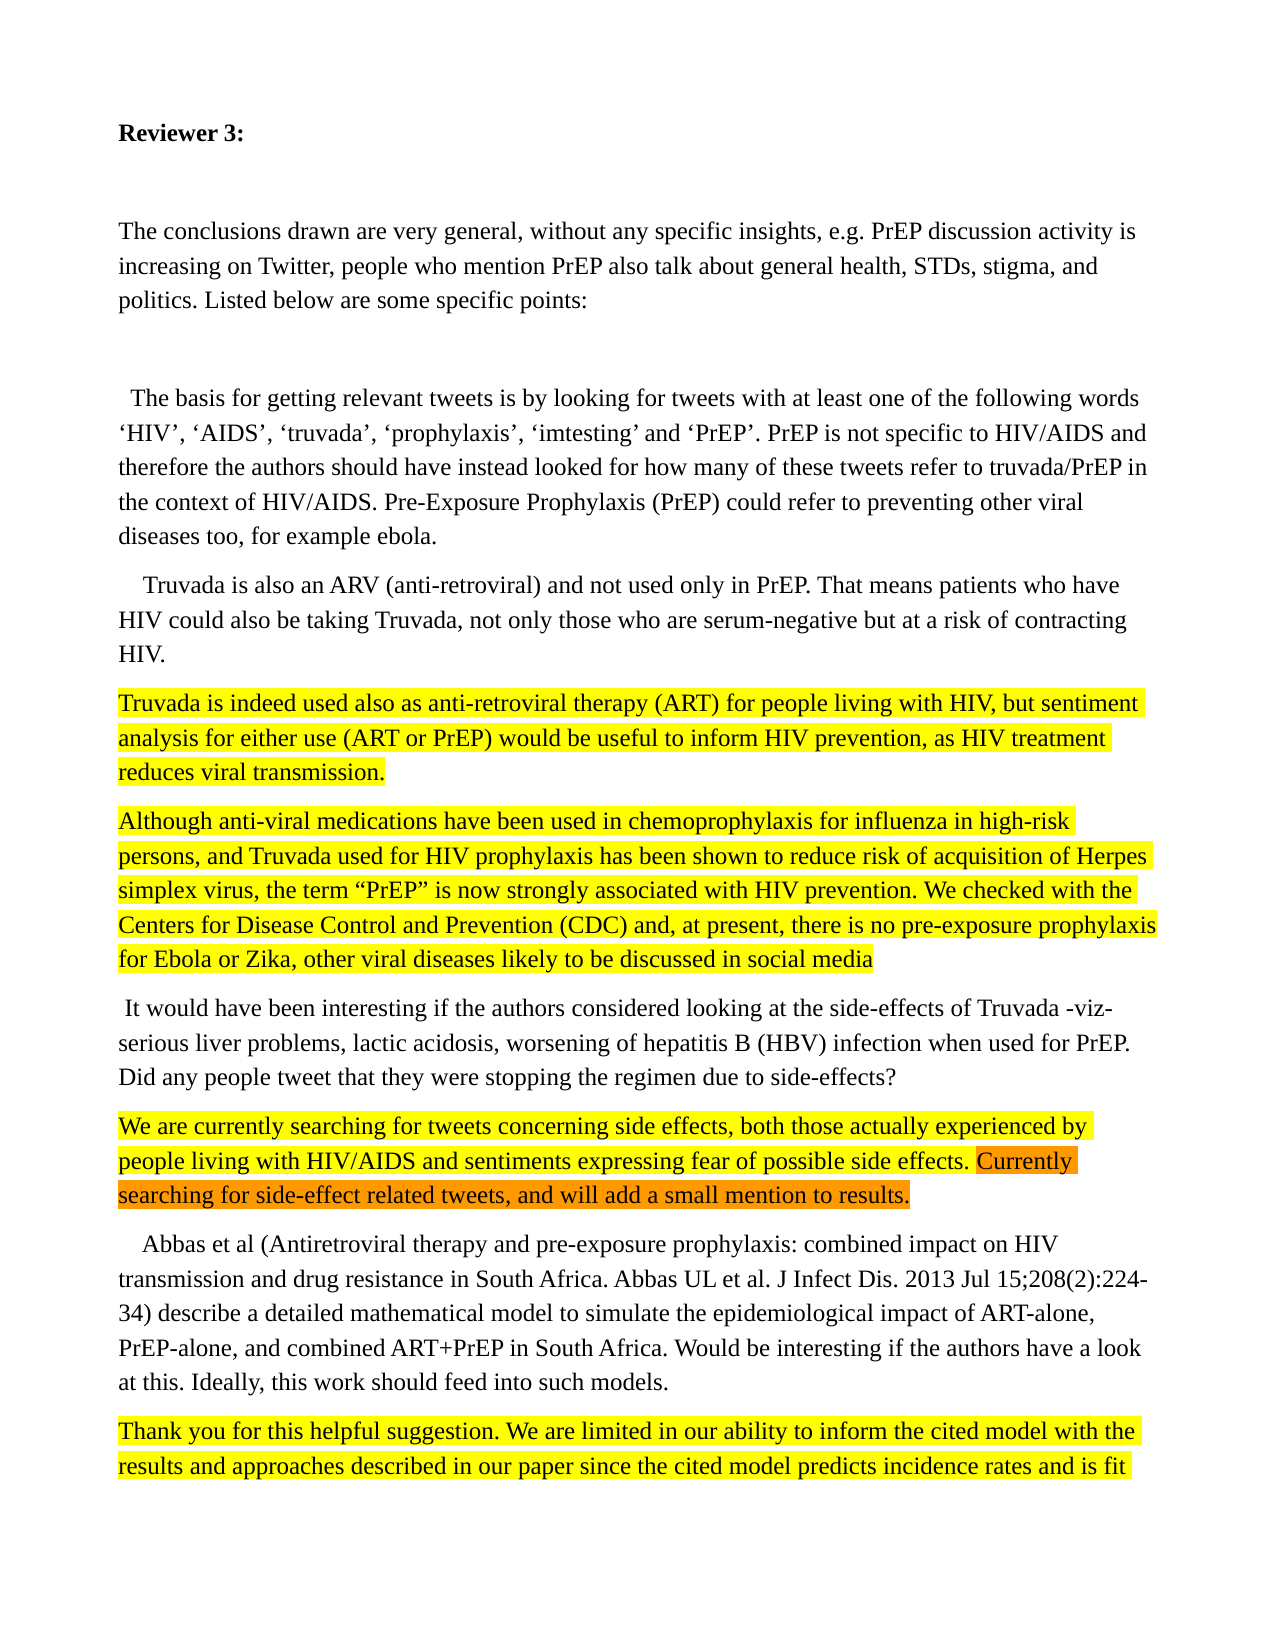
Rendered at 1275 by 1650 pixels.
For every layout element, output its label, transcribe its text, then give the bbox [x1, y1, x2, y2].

text It would have been interesting if the authors considered looking at the side-effects of Truvada -viz- serious liver problems, lactic acidosis, worsening of hepatitis B (HBV) infection when used for PrEP. Did any people tweet that they were stopping the regimen due to side-effects? [118, 993, 1157, 1091]
text The conclusions drawn are very general, without any specific insights, e.g. PrEP discussion activity is increasing on Twitter, people who mention PrEP also talk about general health, STDs, stigma, and politics. Listed below are some specific points: [118, 216, 1157, 314]
text Abbas et al (Antiretroviral therapy and pre-exposure prophylaxis: combined impact on HIV transmission and drug resistance in South Africa. Abbas UL et al. J Infect Dis. 2013 Jul 15;208(2):224-34) describe a detailed mathematical model to simulate the epidemiological impact of ART-alone, PrEP-alone, and combined ART+PrEP in South Africa. Would be interesting if the authors have a look at this. Ideally, this work should feed into such models. [118, 1229, 1157, 1396]
text Thank you for this helpful suggestion. We are limited in our ability to inform the cited model with the results and approaches described in our paper since the cited model predicts incidence rates and is fit [118, 1416, 1157, 1479]
text Although anti-viral medications have been used in chemoprophylaxis for influenza in high-risk persons, and Truvada used for HIV prophylaxis has been shown to reduce risk of acquisition of Herpes simplex virus, the term “PrEP” is now strongly associated with HIV prevention. We checked with the Centers for Disease Control and Prevention (CDC) and, at present, there is no pre-exposure prophylaxis for Ebola or Zika, other viral diseases likely to be discussed in social media [118, 806, 1157, 973]
text The basis for getting relevant tweets is by looking for tweets with at least one of the following words ‘HIV’, ‘AIDS’, ‘truvada’, ‘prophylaxis’, ‘imtesting’ and ‘PrEP’. PrEP is not specific to HIV/AIDS and therefore the authors should have instead looked for how many of these tweets refer to truvada/PrEP in the context of HIV/AIDS. Pre-Exposure Prophylaxis (PrEP) could refer to preventing other viral diseases too, for example ebola. [118, 383, 1157, 550]
text Truvada is also an ARV (anti-retroviral) and not used only in PrEP. That means patients who have HIV could also be taking Truvada, not only those who are serum-negative but at a risk of contracting HIV. [118, 570, 1157, 668]
text Reviewer 3: [118, 118, 1157, 147]
text Truvada is indeed used also as anti-retroviral therapy (ART) for people living with HIV, but sentiment analysis for either use (ART or PrEP) would be useful to inform HIV prevention, as HIV treatment reduces viral transmission. [118, 688, 1157, 786]
text We are currently searching for tweets concerning side effects, both those actually experienced by people living with HIV/AIDS and sentiments expressing fear of possible side effects. Currently searching for side-effect related tweets, and will add a small mention to results. [118, 1111, 1157, 1209]
